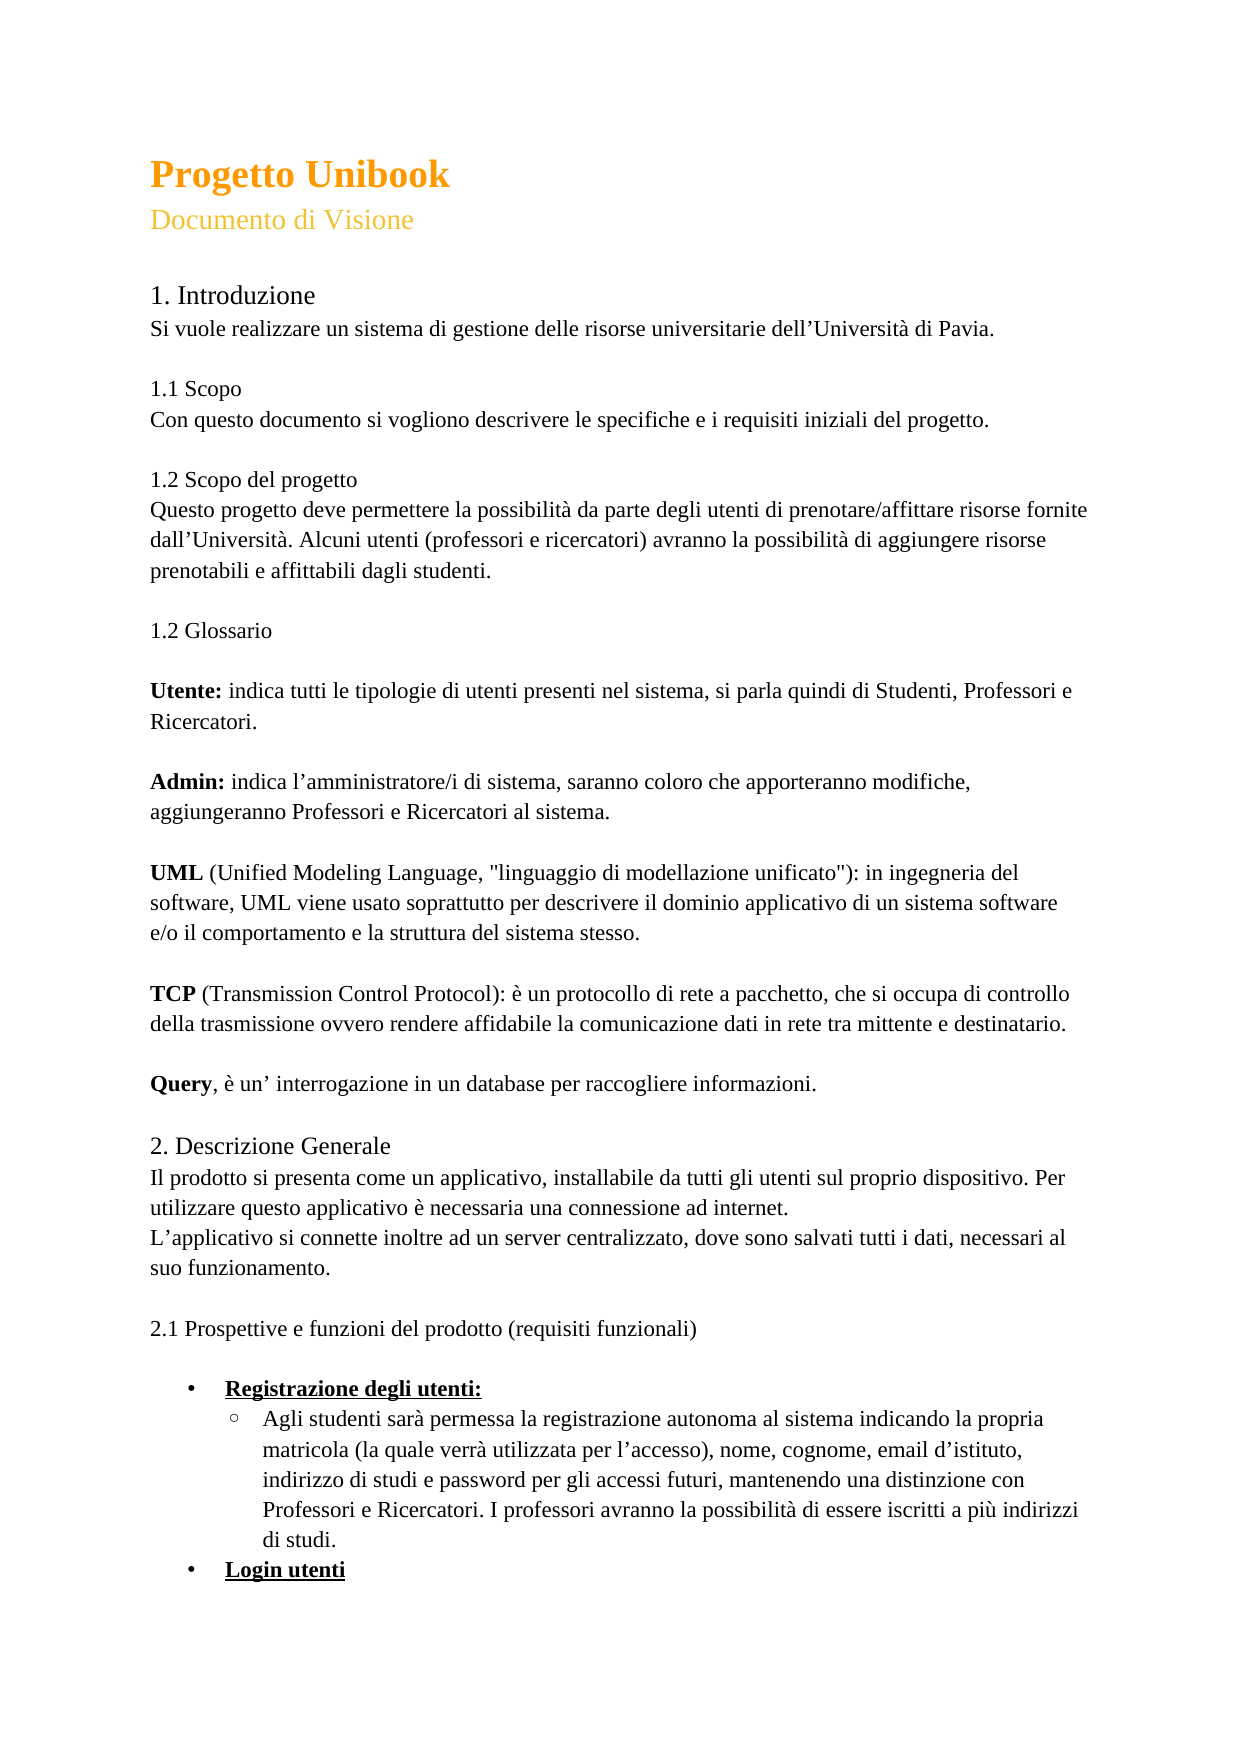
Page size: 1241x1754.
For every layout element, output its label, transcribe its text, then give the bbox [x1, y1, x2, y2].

text Documento di Visione [150, 202, 1090, 236]
text Query, è un’ interrogazione in un database per raccogliere informazioni. [150, 1070, 1090, 1097]
text Con questo documento si vogliono descrivere le specifiche e i requisiti iniziali del progetto. [150, 406, 1090, 432]
text Progetto Unibook [150, 150, 1090, 196]
text 2. Descrizione Generale [150, 1131, 1090, 1159]
text TCP (Transmission Control Protocol): è un protocollo di rete a pacchetto, che si occupa di controllo della trasmissione ovvero rendere affidabile la comunicazione dati in rete tra mittente e destinatario. [150, 980, 1090, 1036]
text Questo progetto deve permettere la possibilità da parte degli utenti di prenotare/affittare risorse fornite dall’Università. Alcuni utenti (professori e ricercatori) avranno la possibilità di aggiungere risorse prenotabili e affittabili dagli studenti. [150, 496, 1090, 583]
text Il prodotto si presenta come un applicativo, installabile da tutti gli utenti sul proprio dispositivo. Per utilizzare questo applicativo è necessaria una connessione ad internet. [150, 1164, 1090, 1220]
text 2.1 Prospettive e funzioni del prodotto (requisiti funzionali) [150, 1315, 1090, 1341]
text L’applicativo si connette inoltre ad un server centralizzato, dove sono salvati tutti i dati, necessari al suo funzionamento. [150, 1224, 1090, 1281]
text Admin: indica l’amministratore/i di sistema, saranno coloro che apporteranno modifiche, aggiungeranno Professori e Ricercatori al sistema. [150, 768, 1090, 825]
text 1.2 Glossario [150, 617, 1090, 643]
text 1. Introduzione [150, 279, 1090, 311]
text 1.2 Scopo del progetto [150, 466, 1090, 492]
text 1.1 Scopo [150, 376, 1090, 402]
text Utente: indica tutti le tipologie di utenti presenti nel sistema, si parla quindi di Studenti, Professori e Ricercatori. [150, 678, 1090, 734]
list Agli studenti sarà permessa la registrazione autonoma al sistema indicando la propria matricola (la quale verrà utilizzata per l’accesso), nome, cognome, email d’istituto, indirizzo di studi e password per gli accessi futuri, mantenendo una distinzione con Professori e Ricercatori. I professori avranno la possibilità di essere iscritti a più indirizzi di studi. [225, 1405, 1090, 1553]
list Login utenti [187, 1556, 1090, 1583]
list Registrazione degli utenti: [187, 1375, 1090, 1402]
text Si vuole realizzare un sistema di gestione delle risorse universitarie dell’Università di Pavia. [150, 315, 1090, 341]
text UML (Unified Modeling Language, "linguaggio di modellazione unificato"): in ingegneria del software, UML viene usato soprattutto per descrivere il dominio applicativo di un sistema software e/o il comportamento e la struttura del sistema stesso. [150, 859, 1090, 946]
